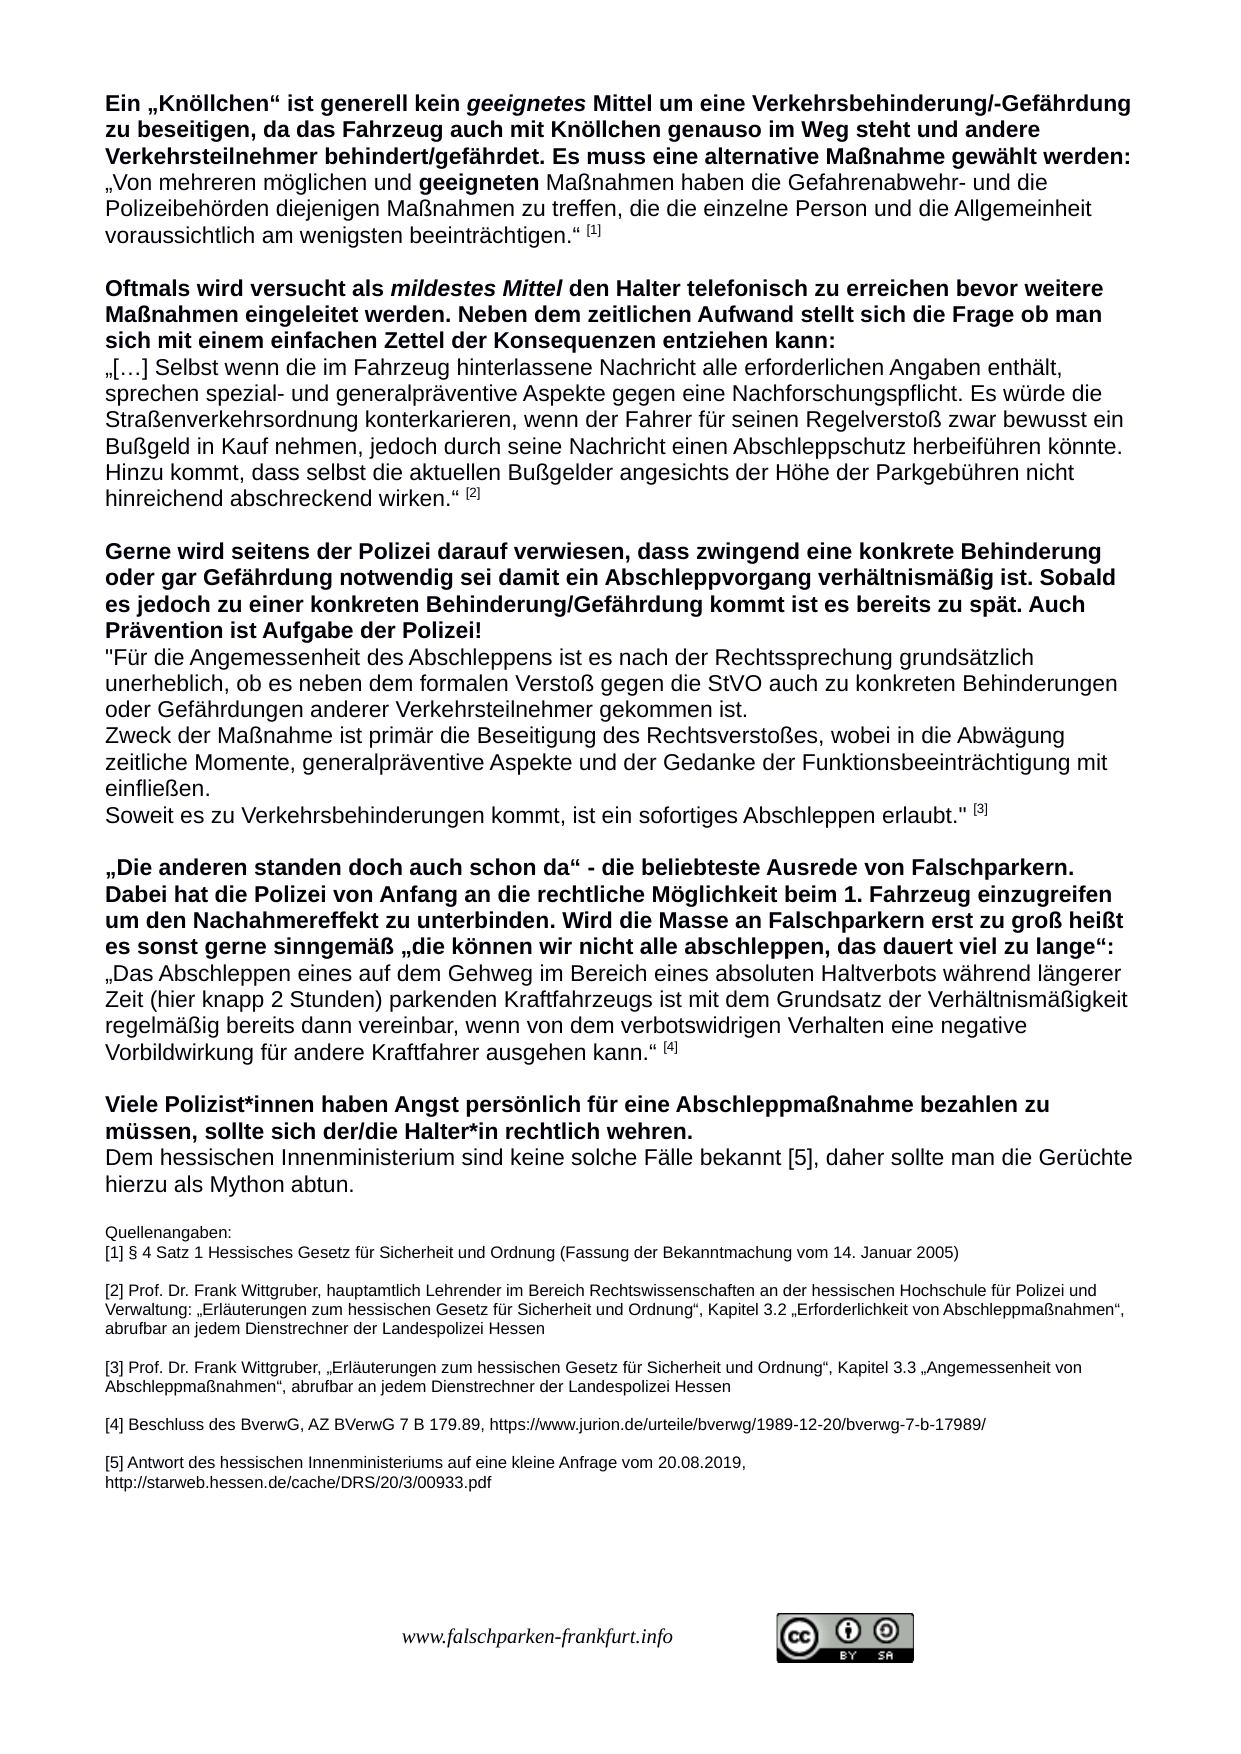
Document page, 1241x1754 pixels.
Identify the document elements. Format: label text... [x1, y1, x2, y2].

text Soweit es zu Verkehrsbehinderungen kommt, ist ein sofortiges Abschleppen erlaubt." [3] [105, 802, 1136, 828]
picture [776, 1613, 914, 1663]
text „Von mehreren möglichen und geeigneten Maßnahmen haben die Gefahrenabwehr- und die Polizeibehörden diejenigen Maßnahmen zu treffen, die die einzelne Person und die Allgemeinheit voraussichtlich am wenigsten beeinträchtigen.“ [1] [105, 169, 1136, 248]
text „[…] Selbst wenn die im Fahrzeug hinterlassene Nachricht alle erforderlichen Angaben enthält, sprechen spezial- und generalpräventive Aspekte gegen eine Nachforschungspflicht. Es würde die Straßenverkehrsordnung konterkarieren, wenn der Fahrer für seinen Regelverstoß zwar bewusst ein Bußgeld in Kauf nehmen, jedoch durch seine Nachricht einen Abschleppschutz herbeiführen könnte. Hinzu kommt, dass selbst die aktuellen Bußgelder angesichts der Höhe der Parkgebühren nicht hinreichend abschreckend wirken.“ [2] [105, 353, 1136, 512]
text [3] Prof. Dr. Frank Wittgruber, „Erläuterungen zum hessischen Gesetz für Sicherheit und Ordnung“, Kapitel 3.3 „Angemessenheit von Abschleppmaßnahmen“, abrufbar an jedem Dienstrechner der Landespolizei Hessen [105, 1357, 1136, 1396]
text "Für die Angemessenheit des Abschleppens ist es nach der Rechtssprechung grundsätzlich unerheblich, ob es neben dem formalen Verstoß gegen die StVO auch zu konkreten Behinderungen oder Gefährdungen anderer Verkehrsteilnehmer gekommen ist. [105, 643, 1136, 722]
text Dem hessischen Innenministerium sind keine solche Fälle bekannt [5], daher sollte man die Gerüchte hierzu als Mython abtun. [105, 1144, 1136, 1197]
text [1] § 4 Satz 1 Hessisches Gesetz für Sicherheit und Ordnung (Fassung der Bekanntmachung vom 14. Januar 2005) [105, 1242, 1136, 1262]
text Quellenangaben: [105, 1223, 1136, 1242]
text Zweck der Maßnahme ist primär die Beseitigung des Rechtsverstoßes, wobei in die Abwägung zeitliche Momente, generalpräventive Aspekte und der Gedanke der Funktionsbeeinträchtigung mit einfließen. [105, 722, 1136, 802]
text [4] Beschluss des BverwG, AZ BVerwG 7 B 179.89, https://www.jurion.de/urteile/bverwg/1989-12-20/bverwg-7-b-17989/ [105, 1415, 1136, 1434]
text Viele Polizist*innen haben Angst persönlich für eine Abschleppmaßnahme bezahlen zu müssen, sollte sich der/die Halter*in rechtlich wehren. [105, 1091, 1136, 1144]
text „Das Abschleppen eines auf dem Gehweg im Bereich eines absoluten Haltverbots während längerer Zeit (hier knapp 2 Stunden) parkenden Kraftfahrzeugs ist mit dem Grundsatz der Verhältnismäßigkeit regelmäßig bereits dann vereinbar, wenn von dem verbotswidrigen Verhalten eine negative Vorbildwirkung für andere Kraftfahrer ausgehen kann.“ [4] [105, 960, 1136, 1065]
text Ein „Knöllchen“ ist generell kein geeignetes Mittel um eine Verkehrsbehinderung/-Gefährdung zu beseitigen, da das Fahrzeug auch mit Knöllchen genauso im Weg steht und andere Verkehrsteilnehmer behindert/gefährdet. Es muss eine alternative Maßnahme gewählt werden: [105, 90, 1136, 169]
text Oftmals wird versucht als mildestes Mittel den Halter telefonisch zu erreichen bevor weitere Maßnahmen eingeleitet werden. Neben dem zeitlichen Aufwand stellt sich die Frage ob man sich mit einem einfachen Zettel der Konsequenzen entziehen kann: [105, 274, 1136, 353]
text Gerne wird seitens der Polizei darauf verwiesen, dass zwingend eine konkrete Behinderung oder gar Gefährdung notwendig sei damit ein Abschleppvorgang verhältnismäßig ist. Sobald es jedoch zu einer konkreten Behinderung/Gefährdung kommt ist es bereits zu spät. Auch Prävention ist Aufgabe der Polizei! [105, 538, 1136, 643]
text [5] Antwort des hessischen Innenministeriums auf eine kleine Anfrage vom 20.08.2019, http://starweb.hessen.de/cache/DRS/20/3/00933.pdf [105, 1453, 1136, 1492]
text [2] Prof. Dr. Frank Wittgruber, hauptamtlich Lehrender im Bereich Rechtswissenschaften an der hessischen Hochschule für Polizei und Verwaltung: „Erläuterungen zum hessischen Gesetz für Sicherheit und Ordnung“, Kapitel 3.2 „Erforderlichkeit von Abschleppmaßnahmen“, abrufbar an jedem Dienstrechner der Landespolizei Hessen [105, 1281, 1136, 1338]
text „Die anderen standen doch auch schon da“ - die beliebteste Ausrede von Falschparkern. Dabei hat die Polizei von Anfang an die rechtliche Möglichkeit beim 1. Fahrzeug einzugreifen um den Nachahmereffekt zu unterbinden. Wird die Masse an Falschparkern erst zu groß heißt es sonst gerne sinngemäß „die können wir nicht alle abschleppen, das dauert viel zu lange“: [105, 854, 1136, 960]
